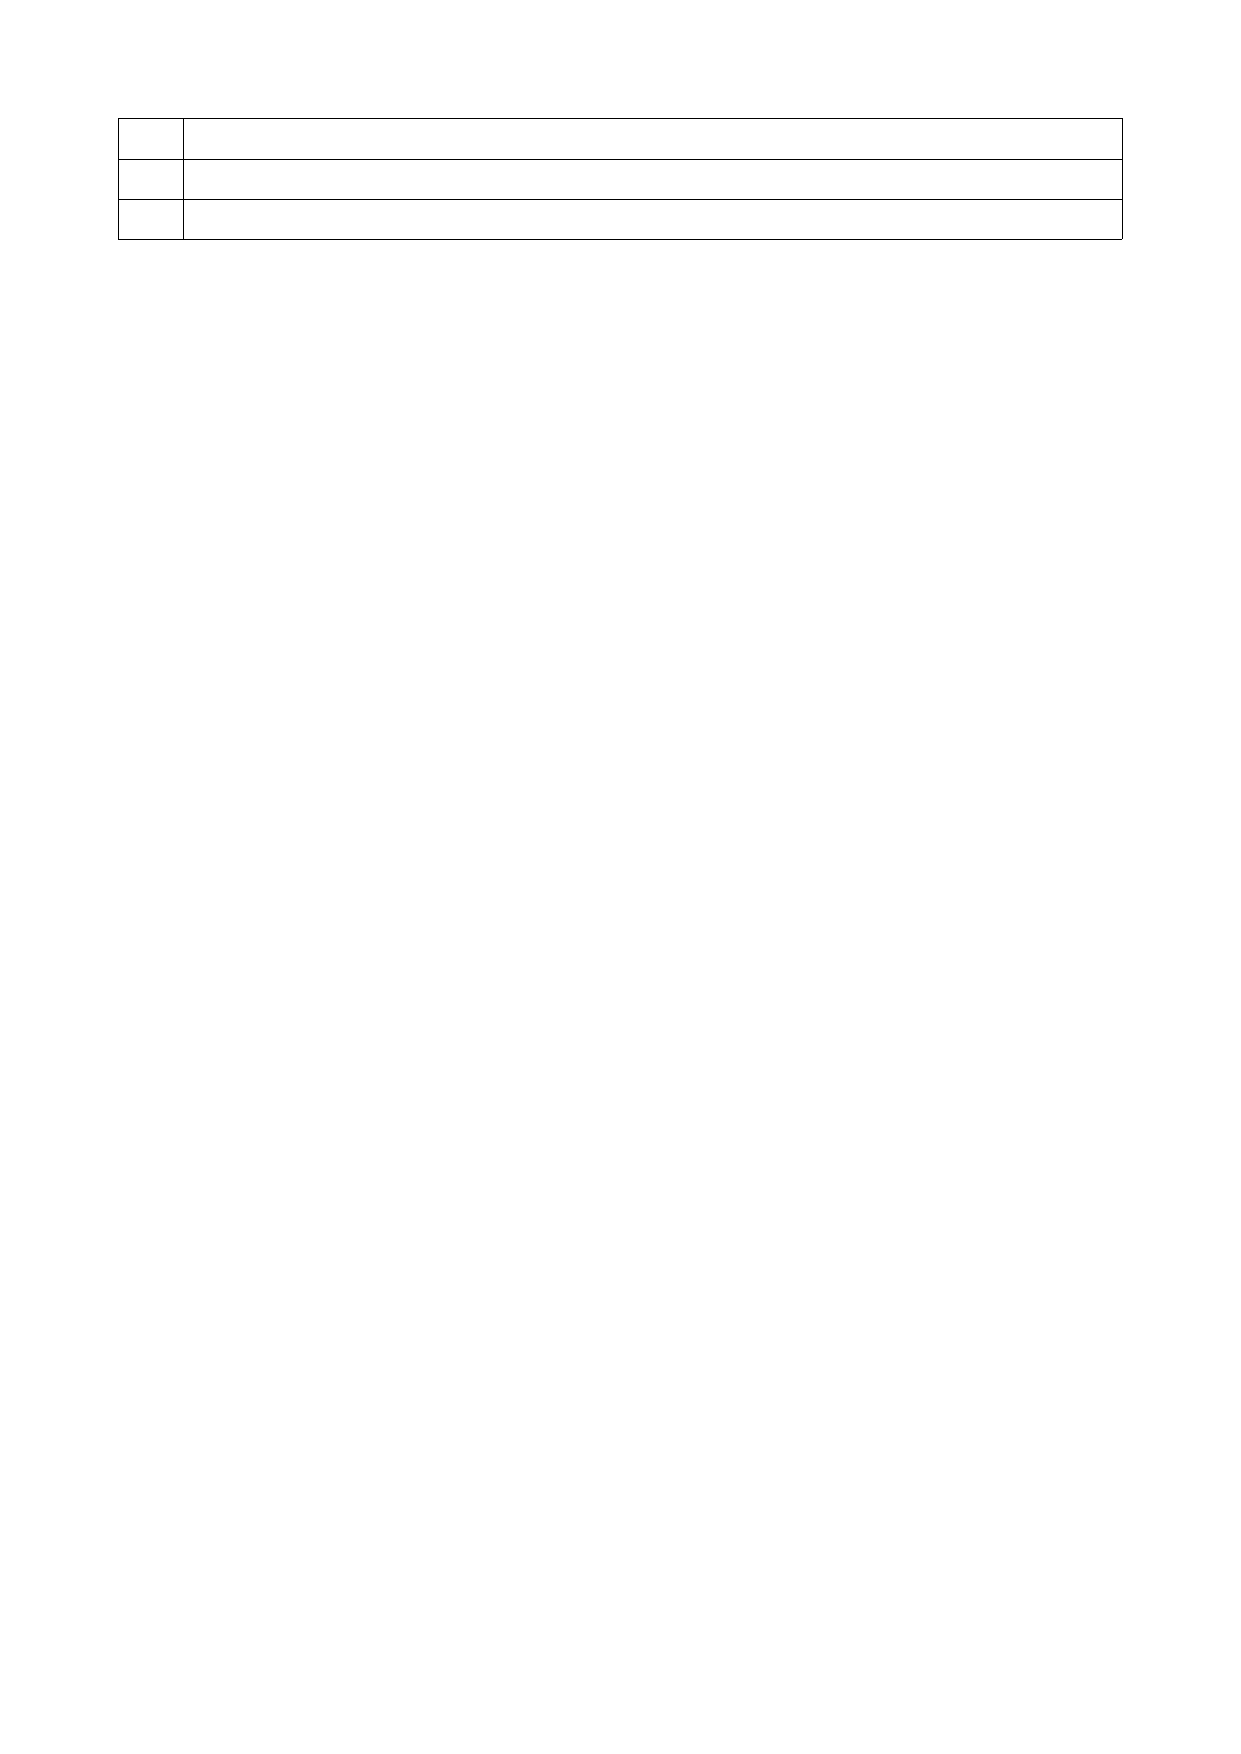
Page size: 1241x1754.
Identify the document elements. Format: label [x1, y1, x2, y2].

table_cell [119, 119, 183, 158]
table_cell [119, 160, 183, 199]
table_cell [184, 200, 1122, 239]
table_cell [119, 200, 183, 239]
table_cell [184, 160, 1122, 199]
table_cell [184, 119, 1122, 158]
